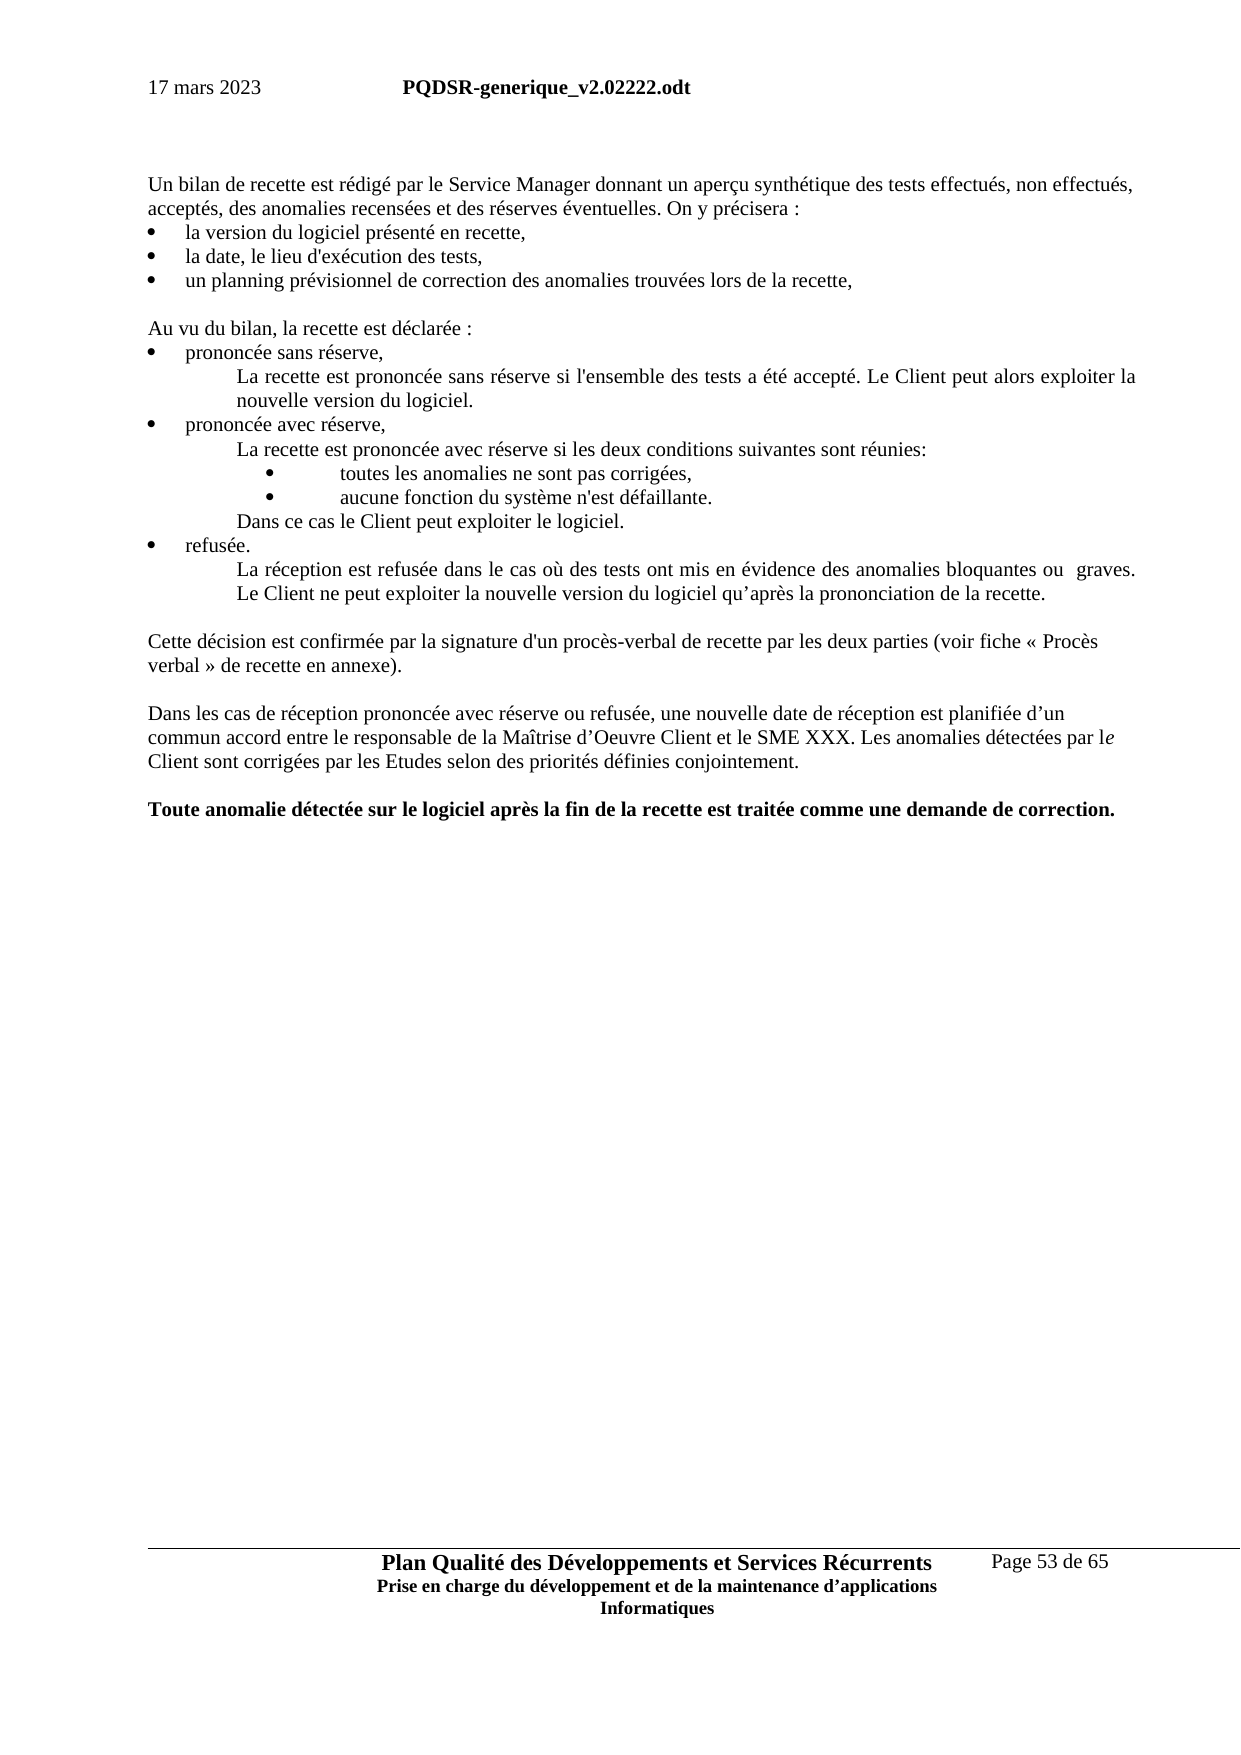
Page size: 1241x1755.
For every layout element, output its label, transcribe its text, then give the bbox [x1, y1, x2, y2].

text Dans ce cas le Client peut exploiter le logiciel. [236, 509, 1137, 533]
list la version du logiciel présenté en recette, [148, 220, 1137, 244]
text Au vu du bilan, la recette est déclarée : [148, 316, 1137, 340]
list toutes les anomalies ne sont pas corrigées, [266, 461, 1137, 484]
text Cette décision est confirmée par la signature d'un procès-verbal de recette par les deux parties (voir fiche « Procès verbal » de recette en annexe). [148, 629, 1137, 677]
text La recette est prononcée avec réserve si les deux conditions suivantes sont réunies: [236, 436, 1137, 461]
text Dans les cas de réception prononcée avec réserve ou refusée, une nouvelle date de réception est planifiée d’un commun accord entre le responsable de la Maîtrise d’Oeuvre Client et le SME XXX. Les anomalies détectées par le Client sont corrigées par les Etudes selon des priorités définies conjointement. [148, 701, 1137, 773]
list un planning prévisionnel de correction des anomalies trouvées lors de la recette, [148, 268, 1137, 292]
list aucune fonction du système n'est défaillante. [266, 484, 1137, 509]
list refusée. [148, 533, 1137, 557]
text La recette est prononcée sans réserve si l'ensemble des tests a été accepté. Le Client peut alors exploiter la nouvelle version du logiciel. [236, 364, 1137, 412]
list prononcée avec réserve, [148, 412, 1137, 436]
text Un bilan de recette est rédigé par le Service Manager donnant un aperçu synthétique des tests effectués, non effectués, acceptés, des anomalies recensées et des réserves éventuelles. On y précisera : [148, 172, 1137, 220]
text Toute anomalie détectée sur le logiciel après la fin de la recette est traitée comme une demande de correction. [148, 797, 1137, 821]
list prononcée sans réserve, [148, 340, 1137, 364]
text La réception est refusée dans le cas où des tests ont mis en évidence des anomalies bloquantes ou graves. Le Client ne peut exploiter la nouvelle version du logiciel qu’après la prononciation de la recette. [236, 557, 1137, 605]
list la date, le lieu d'exécution des tests, [148, 244, 1137, 268]
